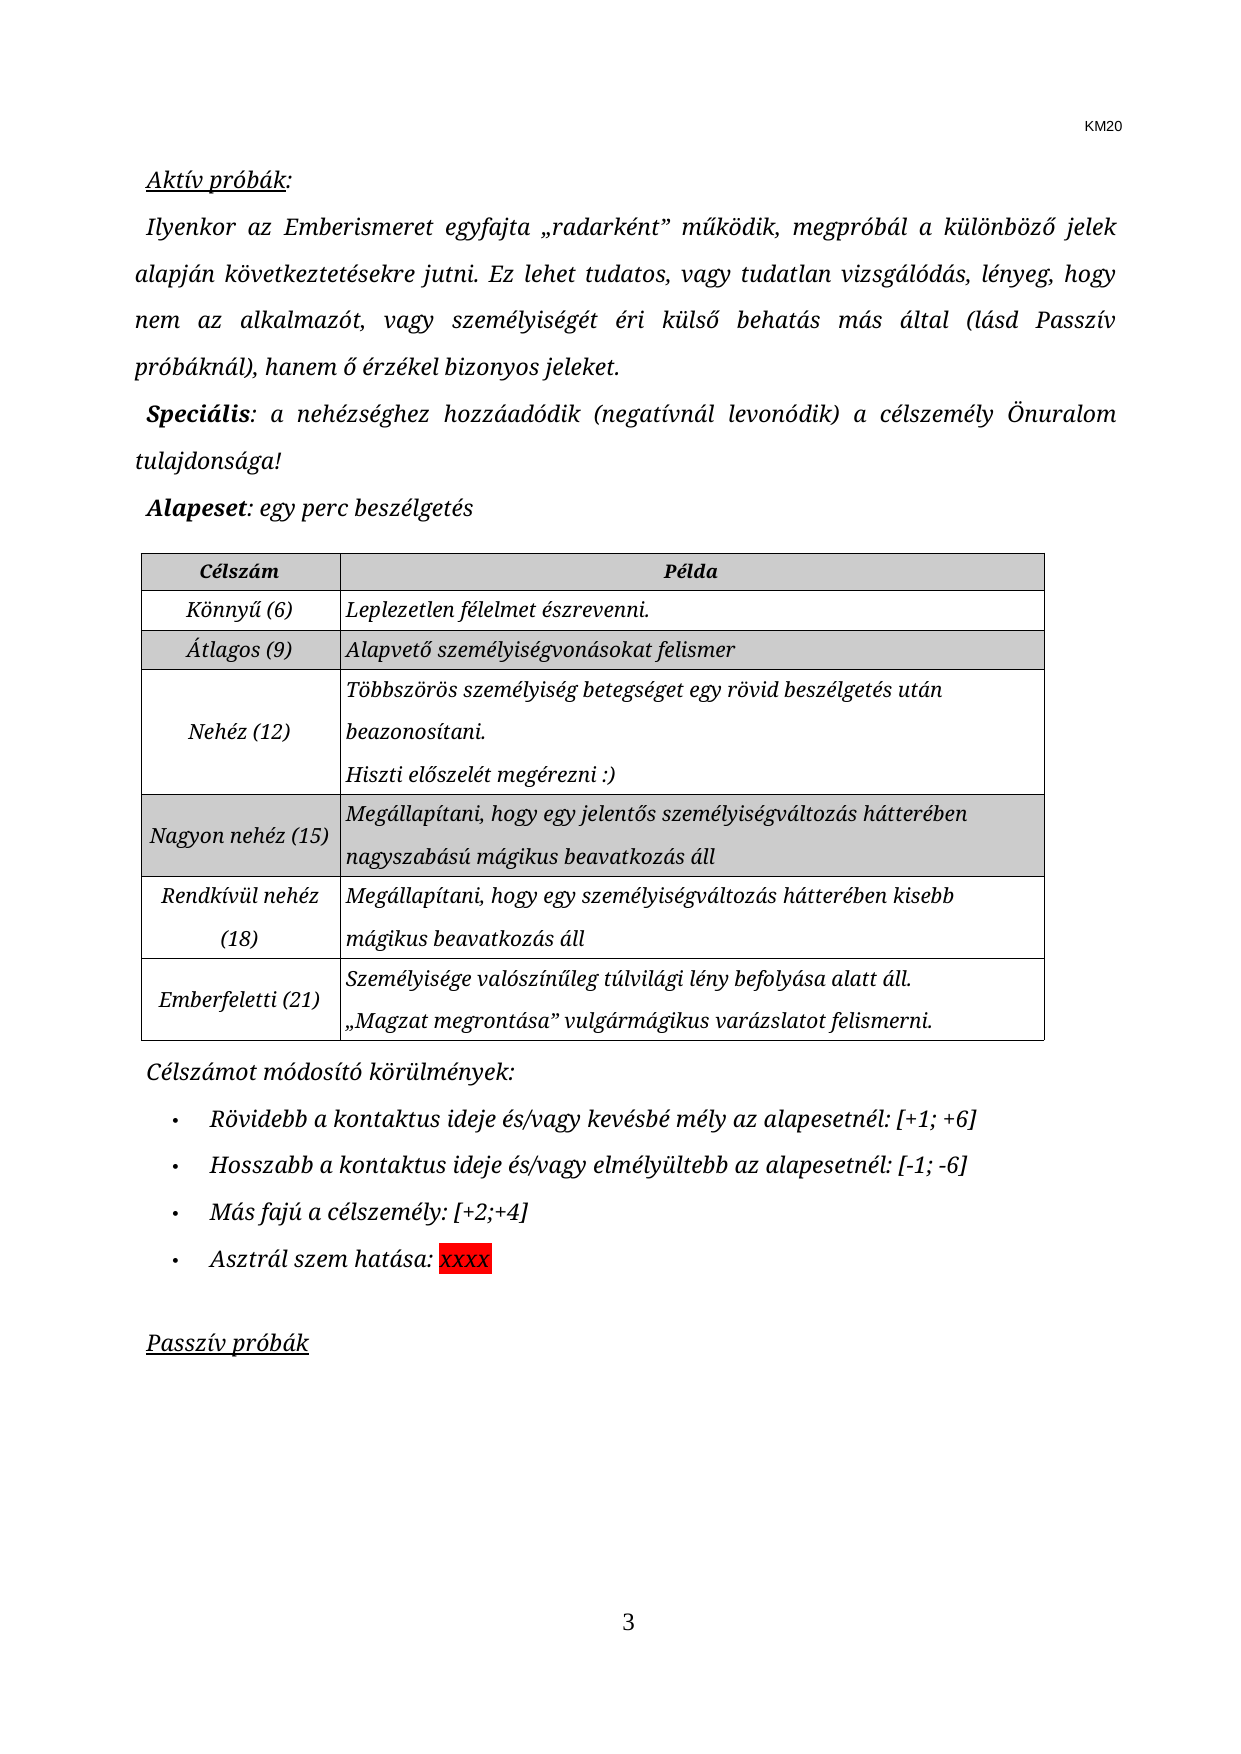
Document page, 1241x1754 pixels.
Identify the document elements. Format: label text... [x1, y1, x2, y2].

table_cell Nagyon nehéz (15) [142, 795, 340, 876]
table_cell Leplezetlen félelmet észrevenni. [341, 591, 1044, 630]
text Speciális: a nehézséghez hozzáadódik (negatívnál levonódik) a célszemély Önuralom tulajdonsága! [134, 398, 1120, 476]
list Asztrál szem hatása: xxxx [172, 1243, 1120, 1274]
table_cell Megállapítani, hogy egy személyiségváltozás hátterében kisebb mágikus beavatkozás áll [341, 877, 1044, 958]
list Hosszabb a kontaktus ideje és/vagy elmélyültebb az alapesetnél: [-1; -6] [172, 1149, 1120, 1181]
table_cell Személyisége valószínűleg túlvilági lény befolyása alatt áll. „Magzat megrontása” vulgármágikus varázslatot felismerni. [341, 959, 1044, 1040]
list Rövidebb a kontaktus ideje és/vagy kevésbé mély az alapesetnél: [+1; +6] [172, 1103, 1120, 1134]
table_cell Átlagos (9) [142, 631, 340, 669]
table_header Célszám [142, 554, 340, 590]
text Passzív próbák [134, 1327, 1120, 1358]
table_cell Alapvető személyiségvonásokat felismer [341, 631, 1044, 669]
text Ilyenkor az Emberismeret egyfajta „radarként” működik, megpróbál a különböző jelek alapján következtetésekre jutni. Ez lehet tudatos, vagy tudatlan vizsgálódás, lényeg, hogy nem az alkalmazót, vagy személyiségét éri külső behatás más által (lásd Passzív próbáknál), hanem ő érzékel bizonyos jeleket. [134, 211, 1120, 383]
table_cell Megállapítani, hogy egy jelentős személyiségváltozás hátterében nagyszabású mágikus beavatkozás áll [341, 795, 1044, 876]
text Alapeset: egy perc beszélgetés [134, 492, 1120, 523]
table_cell Könnyű (6) [142, 591, 340, 630]
table_cell Rendkívül nehéz (18) [142, 877, 340, 958]
list Más fajú a célszemély: [+2;+4] [172, 1196, 1120, 1228]
table_cell Többszörös személyiség betegséget egy rövid beszélgetés után beazonosítani. Hiszti előszelét megérezni :) [341, 670, 1044, 794]
text Aktív próbák: [134, 164, 1120, 195]
text Célszámot módosító körülmények: [134, 1056, 1120, 1087]
table_header Példa [341, 554, 1044, 590]
table_cell Emberfeletti (21) [142, 959, 340, 1040]
table_cell Nehéz (12) [142, 670, 340, 794]
